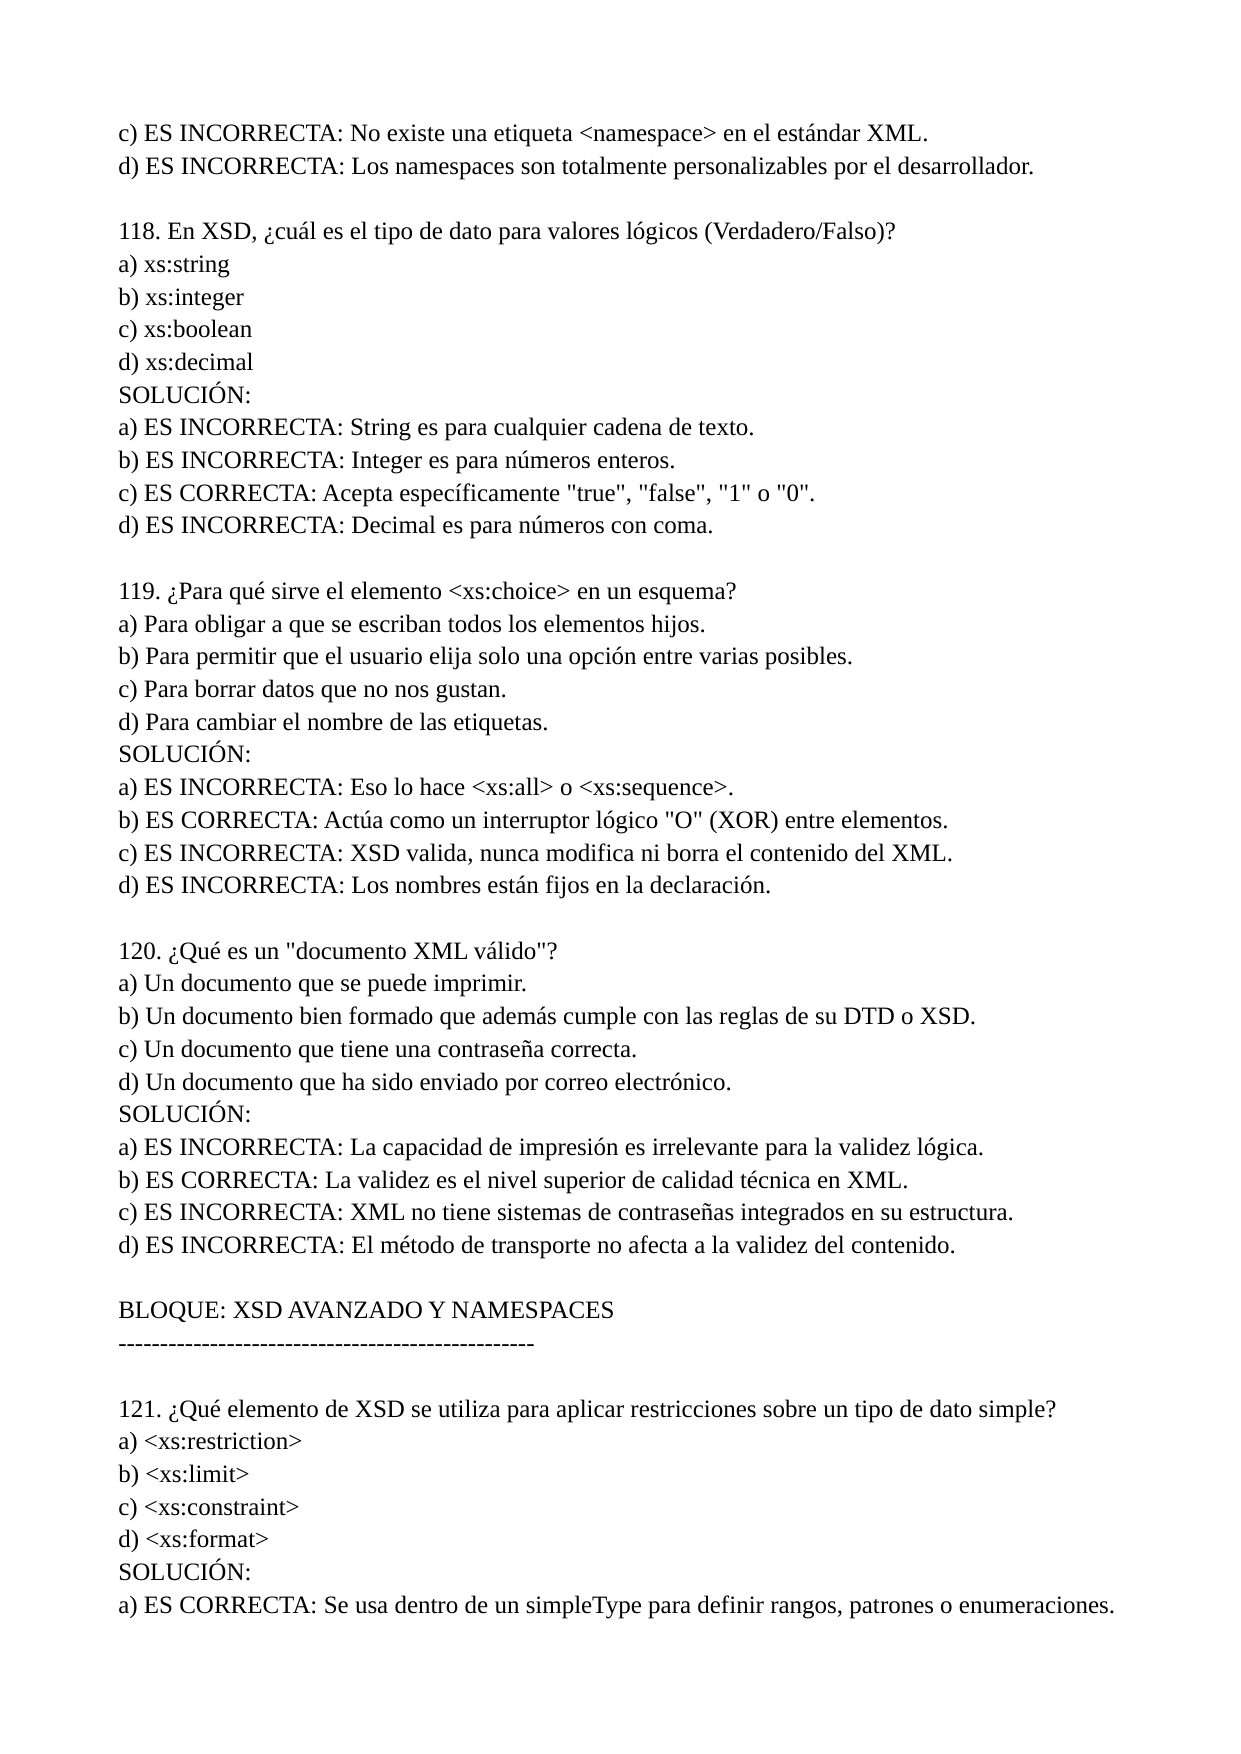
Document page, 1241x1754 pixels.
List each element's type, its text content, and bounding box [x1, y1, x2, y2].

text c) ES CORRECTA: Acepta específicamente "true", "false", "1" o "0". [118, 478, 1122, 507]
text a) Un documento que se puede imprimir. [118, 968, 1122, 997]
text a) ES INCORRECTA: Eso lo hace <xs:all> o <xs:sequence>. [118, 772, 1122, 801]
text 119. ¿Para qué sirve el elemento <xs:choice> en un esquema? [118, 576, 1122, 605]
text -------------------------------------------------- [118, 1328, 1122, 1357]
text c) ES INCORRECTA: No existe una etiqueta <namespace> en el estándar XML. [118, 118, 1122, 147]
text a) ES CORRECTA: Se usa dentro de un simpleType para definir rangos, patrones o enumeraciones. [118, 1590, 1122, 1619]
text b) ES CORRECTA: Actúa como un interruptor lógico "O" (XOR) entre elementos. [118, 805, 1122, 834]
text b) Un documento bien formado que además cumple con las reglas de su DTD o XSD. [118, 1001, 1122, 1030]
text b) ES CORRECTA: La validez es el nivel superior de calidad técnica en XML. [118, 1165, 1122, 1193]
text a) ES INCORRECTA: String es para cualquier cadena de texto. [118, 412, 1122, 441]
text 120. ¿Qué es un "documento XML válido"? [118, 936, 1122, 964]
text a) xs:string [118, 249, 1122, 278]
text a) ES INCORRECTA: La capacidad de impresión es irrelevante para la validez lógica. [118, 1132, 1122, 1161]
text SOLUCIÓN: [118, 1099, 1122, 1128]
text c) ES INCORRECTA: XSD valida, nunca modifica ni borra el contenido del XML. [118, 838, 1122, 866]
text d) ES INCORRECTA: Los nombres están fijos en la declaración. [118, 870, 1122, 899]
text c) Un documento que tiene una contraseña correcta. [118, 1034, 1122, 1063]
text b) <xs:limit> [118, 1459, 1122, 1488]
text SOLUCIÓN: [118, 1557, 1122, 1586]
text d) xs:decimal [118, 347, 1122, 376]
text SOLUCIÓN: [118, 380, 1122, 408]
text d) Un documento que ha sido enviado por correo electrónico. [118, 1067, 1122, 1095]
text d) ES INCORRECTA: El método de transporte no afecta a la validez del contenido. [118, 1230, 1122, 1259]
text BLOQUE: XSD AVANZADO Y NAMESPACES [118, 1296, 1122, 1324]
text c) Para borrar datos que no nos gustan. [118, 674, 1122, 703]
text b) Para permitir que el usuario elija solo una opción entre varias posibles. [118, 641, 1122, 670]
text 118. En XSD, ¿cuál es el tipo de dato para valores lógicos (Verdadero/Falso)? [118, 216, 1122, 245]
text 121. ¿Qué elemento de XSD se utiliza para aplicar restricciones sobre un tipo de dato simple? [118, 1394, 1122, 1422]
text d) Para cambiar el nombre de las etiquetas. [118, 707, 1122, 736]
text d) ES INCORRECTA: Los namespaces son totalmente personalizables por el desarrollador. [118, 151, 1122, 179]
text b) xs:integer [118, 282, 1122, 310]
text b) ES INCORRECTA: Integer es para números enteros. [118, 445, 1122, 474]
text c) <xs:constraint> [118, 1492, 1122, 1521]
text c) xs:boolean [118, 314, 1122, 343]
text SOLUCIÓN: [118, 739, 1122, 768]
text d) <xs:format> [118, 1524, 1122, 1553]
text d) ES INCORRECTA: Decimal es para números con coma. [118, 511, 1122, 539]
text a) Para obligar a que se escriban todos los elementos hijos. [118, 609, 1122, 637]
text a) <xs:restriction> [118, 1426, 1122, 1455]
text c) ES INCORRECTA: XML no tiene sistemas de contraseñas integrados en su estructura. [118, 1197, 1122, 1226]
